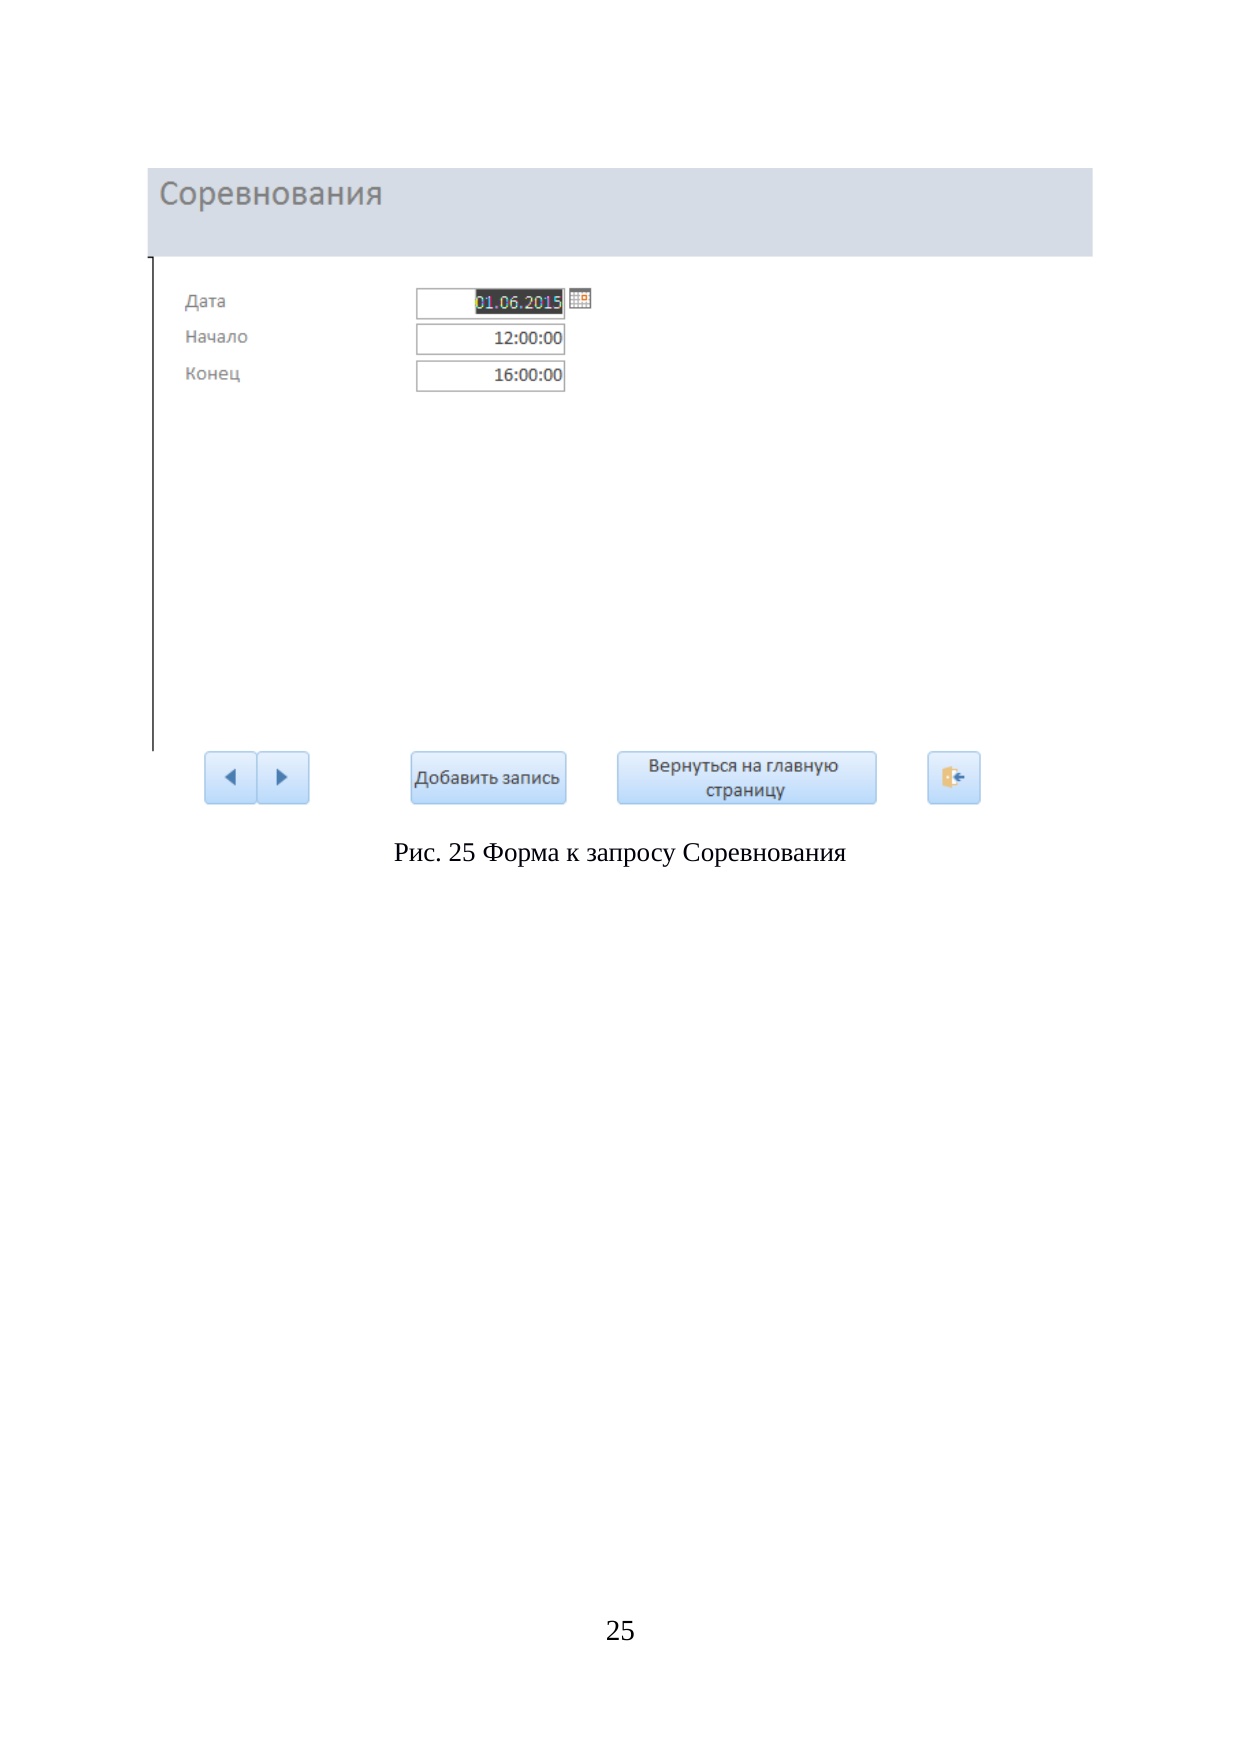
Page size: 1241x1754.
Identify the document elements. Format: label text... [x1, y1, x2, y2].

text Рис. 25 Форма к запросу Соревнования [148, 836, 1092, 867]
picture [147, 168, 1093, 836]
